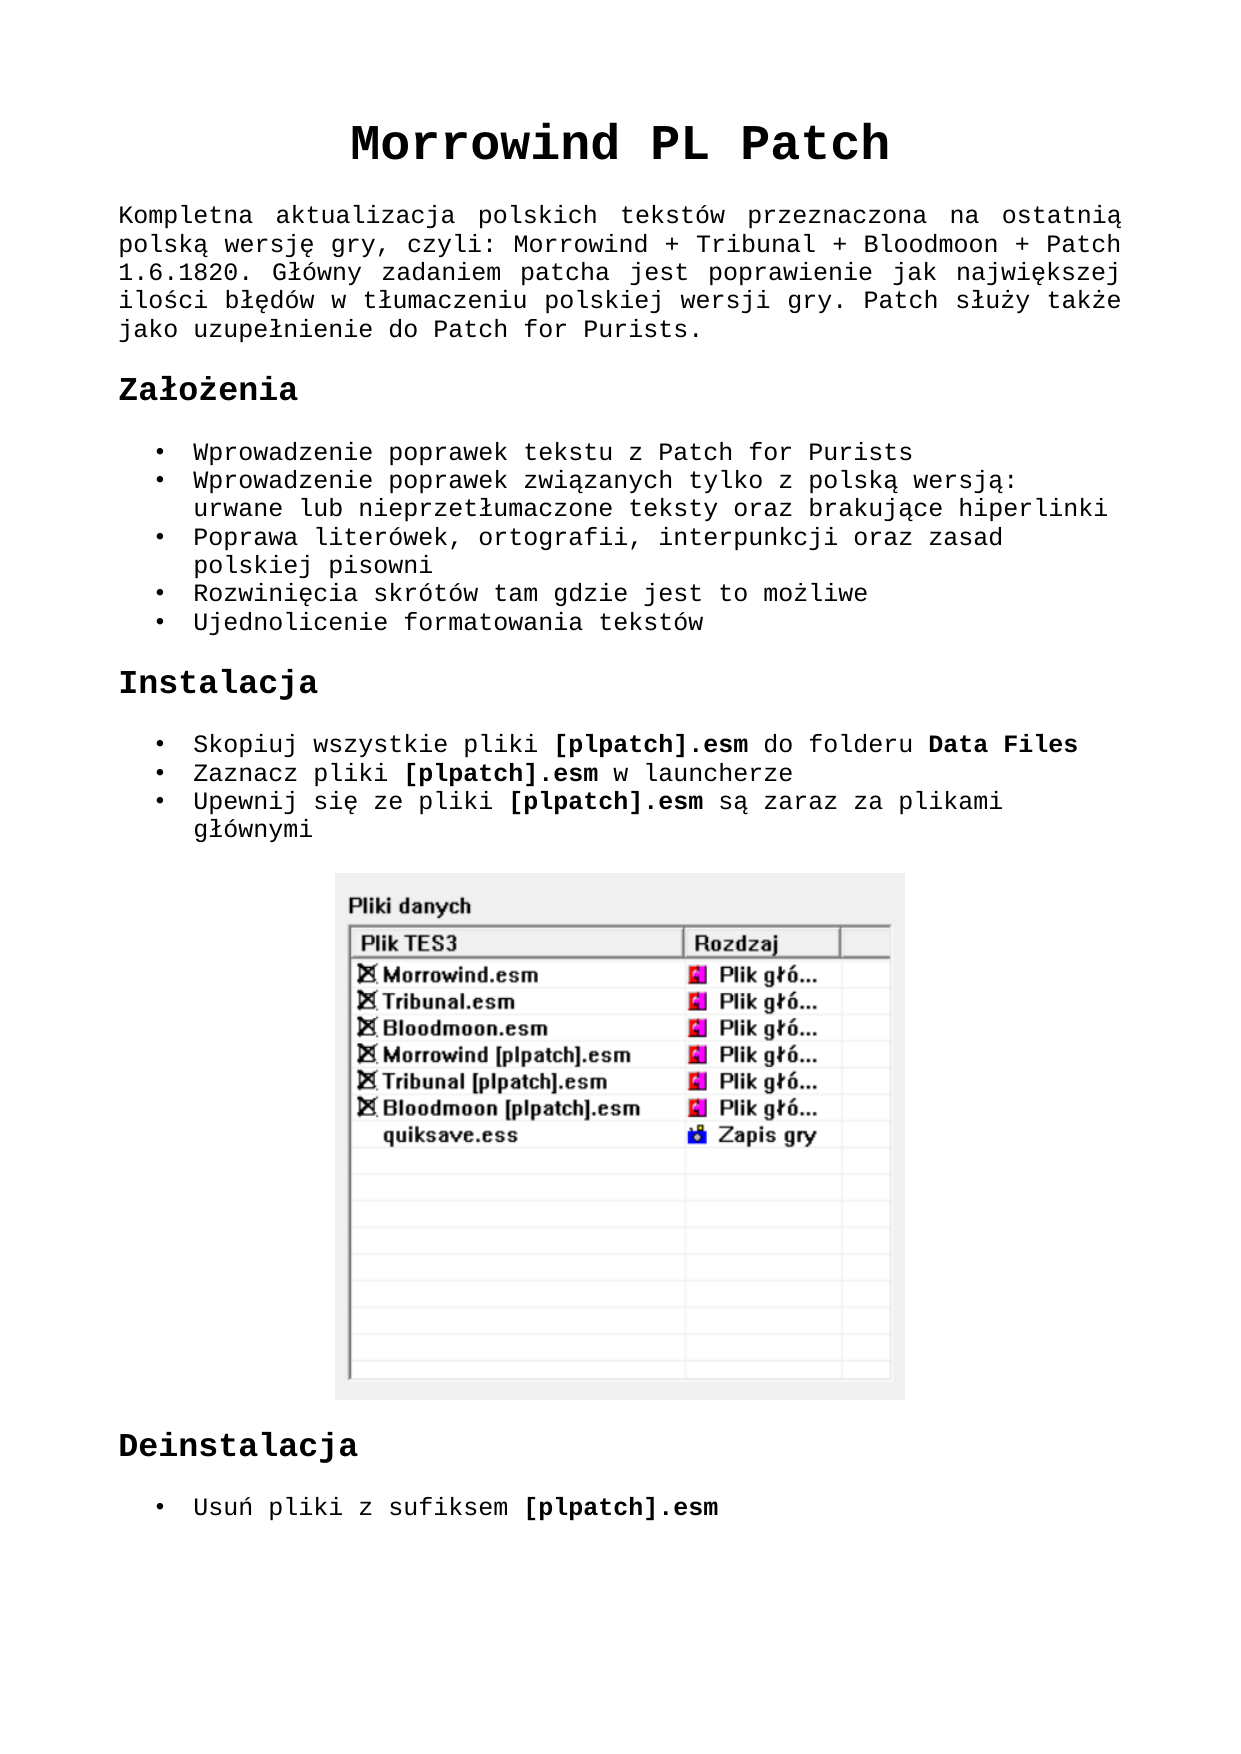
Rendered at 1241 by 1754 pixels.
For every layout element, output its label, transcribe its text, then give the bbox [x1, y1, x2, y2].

text Morrowind PL Patch [118, 118, 1122, 175]
list Upewnij się ze pliki [plpatch].esm są zaraz za plikami głównymi [156, 789, 1122, 845]
picture [335, 873, 905, 1400]
list Skopiuj wszystkie pliki [plpatch].esm do folderu Data Files [156, 732, 1122, 760]
list Wprowadzenie poprawek tekstu z Patch for Purists [156, 439, 1122, 468]
text Założenia [118, 373, 1122, 411]
list Rozwinięcia skrótów tam gdzie jest to możliwe [156, 581, 1122, 609]
list Zaznacz pliki [plpatch].esm w launcherze [156, 760, 1122, 789]
list Wprowadzenie poprawek związanych tylko z polską wersją: urwane lub nieprzetłumaczone teksty oraz brakujące hiperlinki [156, 468, 1122, 524]
list Usuń pliki z sufiksem [plpatch].esm [156, 1494, 1122, 1523]
list Poprawa literówek, ortografii, interpunkcji oraz zasad polskiej pisowni [156, 524, 1122, 581]
list Ujednolicenie formatowania tekstów [156, 609, 1122, 638]
text Instalacja [118, 666, 1122, 704]
text Kompletna aktualizacja polskich tekstów przeznaczona na ostatnią polską wersję gry, czyli: Morrowind + Tribunal + Bloodmoon + Patch 1.6.1820. Główny zadaniem patcha jest poprawienie jak największej ilości błędów w tłumaczeniu polskiej wersji gry. Patch służy także jako uzupełnienie do Patch for Purists. [118, 203, 1122, 345]
text Deinstalacja [118, 1428, 1122, 1466]
